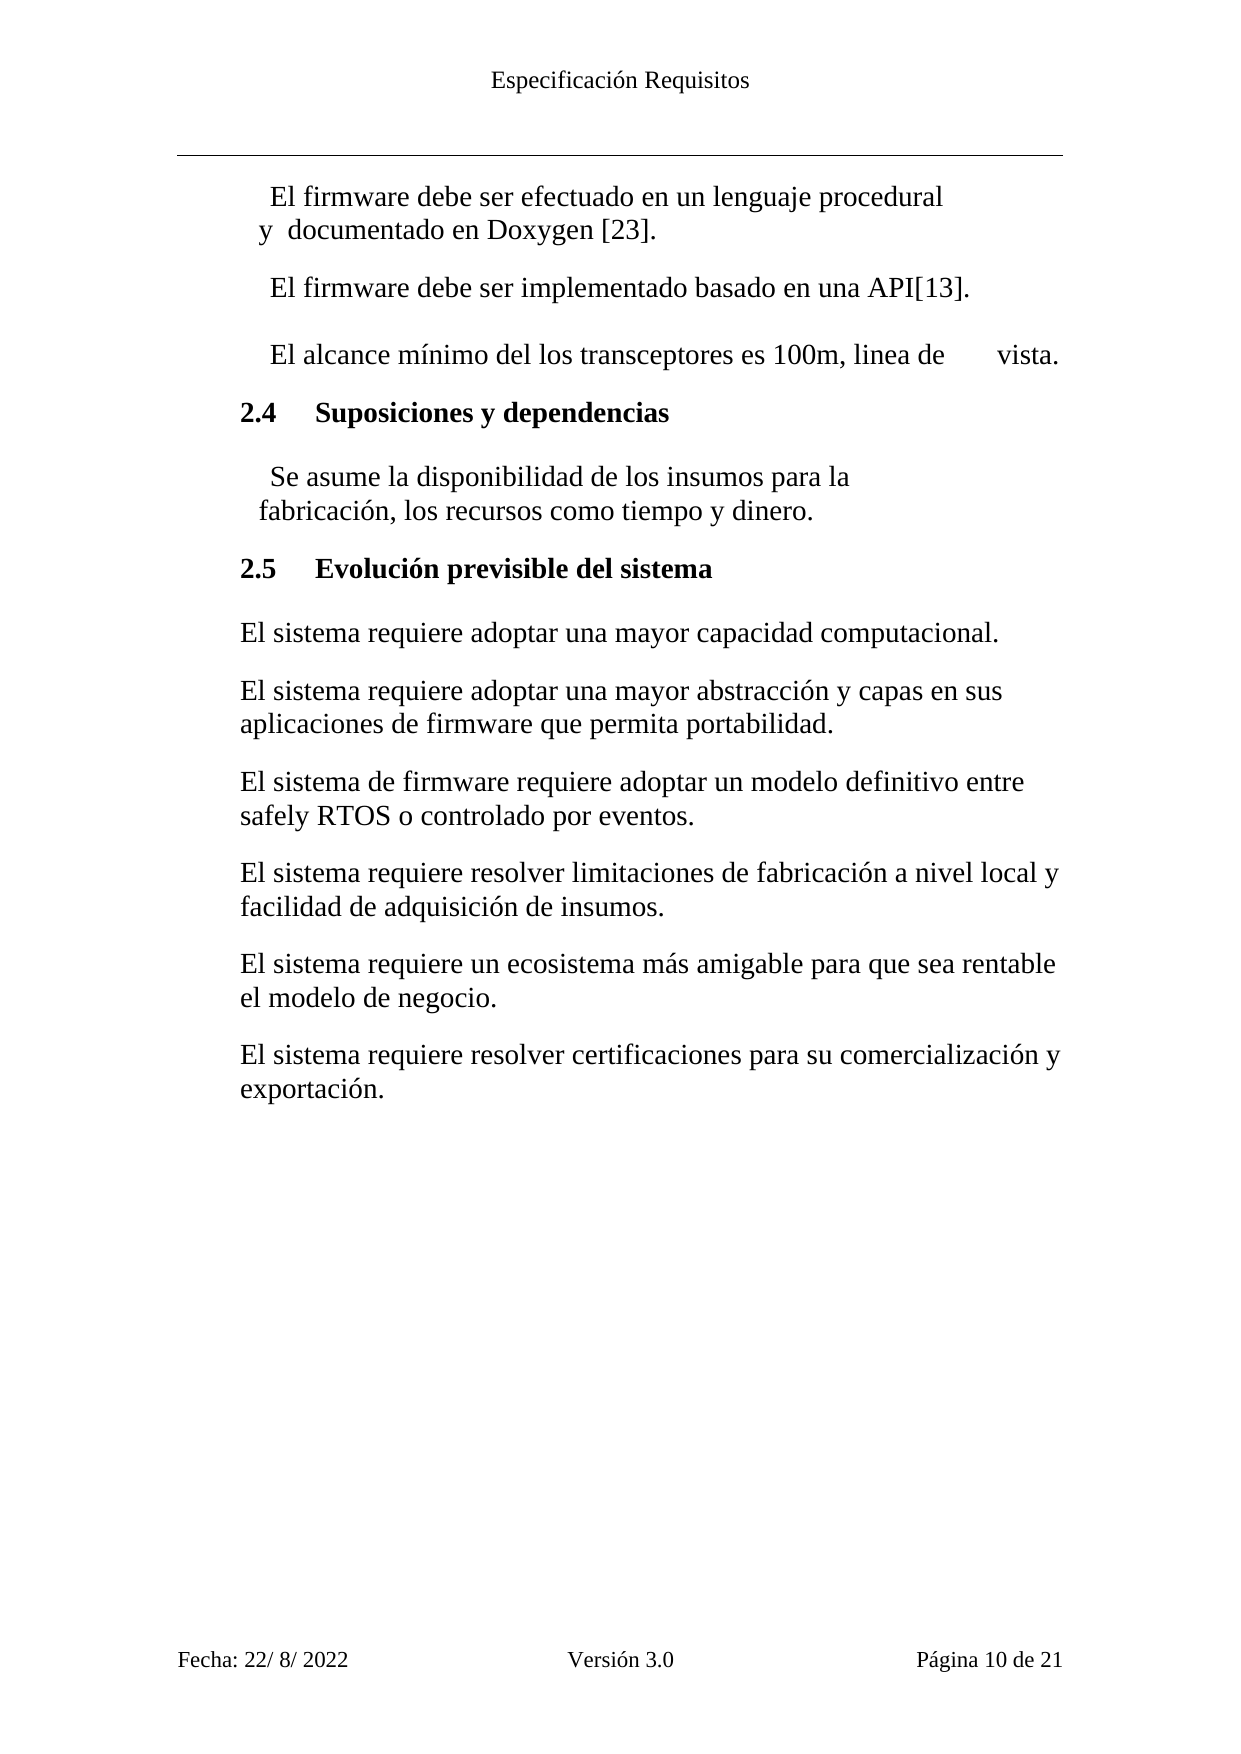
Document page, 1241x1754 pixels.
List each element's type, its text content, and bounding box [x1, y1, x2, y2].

subtitle Suposiciones y dependencias [240, 396, 1063, 429]
text El sistema requiere un ecosistema más amigable para que sea rentable el modelo de negocio. [240, 946, 1063, 1013]
text y documentado en Doxygen [23]. [240, 212, 1063, 246]
text  El alcance mínimo del los transceptores es 100m, linea de vista. [240, 337, 1063, 371]
text El sistema requiere resolver certificaciones para su comercialización y exportación. [240, 1037, 1063, 1104]
text  El firmware debe ser implementado basado en una API[13]. [240, 270, 1063, 303]
text El sistema requiere adoptar una mayor abstracción y capas en sus aplicaciones de firmware que permita portabilidad. [240, 673, 1063, 740]
text  Se asume la disponibilidad de los insumos para la fabricación, los recursos como tiempo y dinero. [240, 459, 1063, 526]
subtitle Evolución previsible del sistema [240, 551, 1063, 585]
text El sistema requiere resolver limitaciones de fabricación a nivel local y facilidad de adquisición de insumos. [240, 855, 1063, 922]
text  El firmware debe ser efectuado en un lenguaje procedural [240, 179, 1063, 212]
text El sistema de firmware requiere adoptar un modelo definitivo entre safely RTOS o controlado por eventos. [240, 764, 1063, 831]
text El sistema requiere adoptar una mayor capacidad computacional. [240, 615, 1063, 649]
